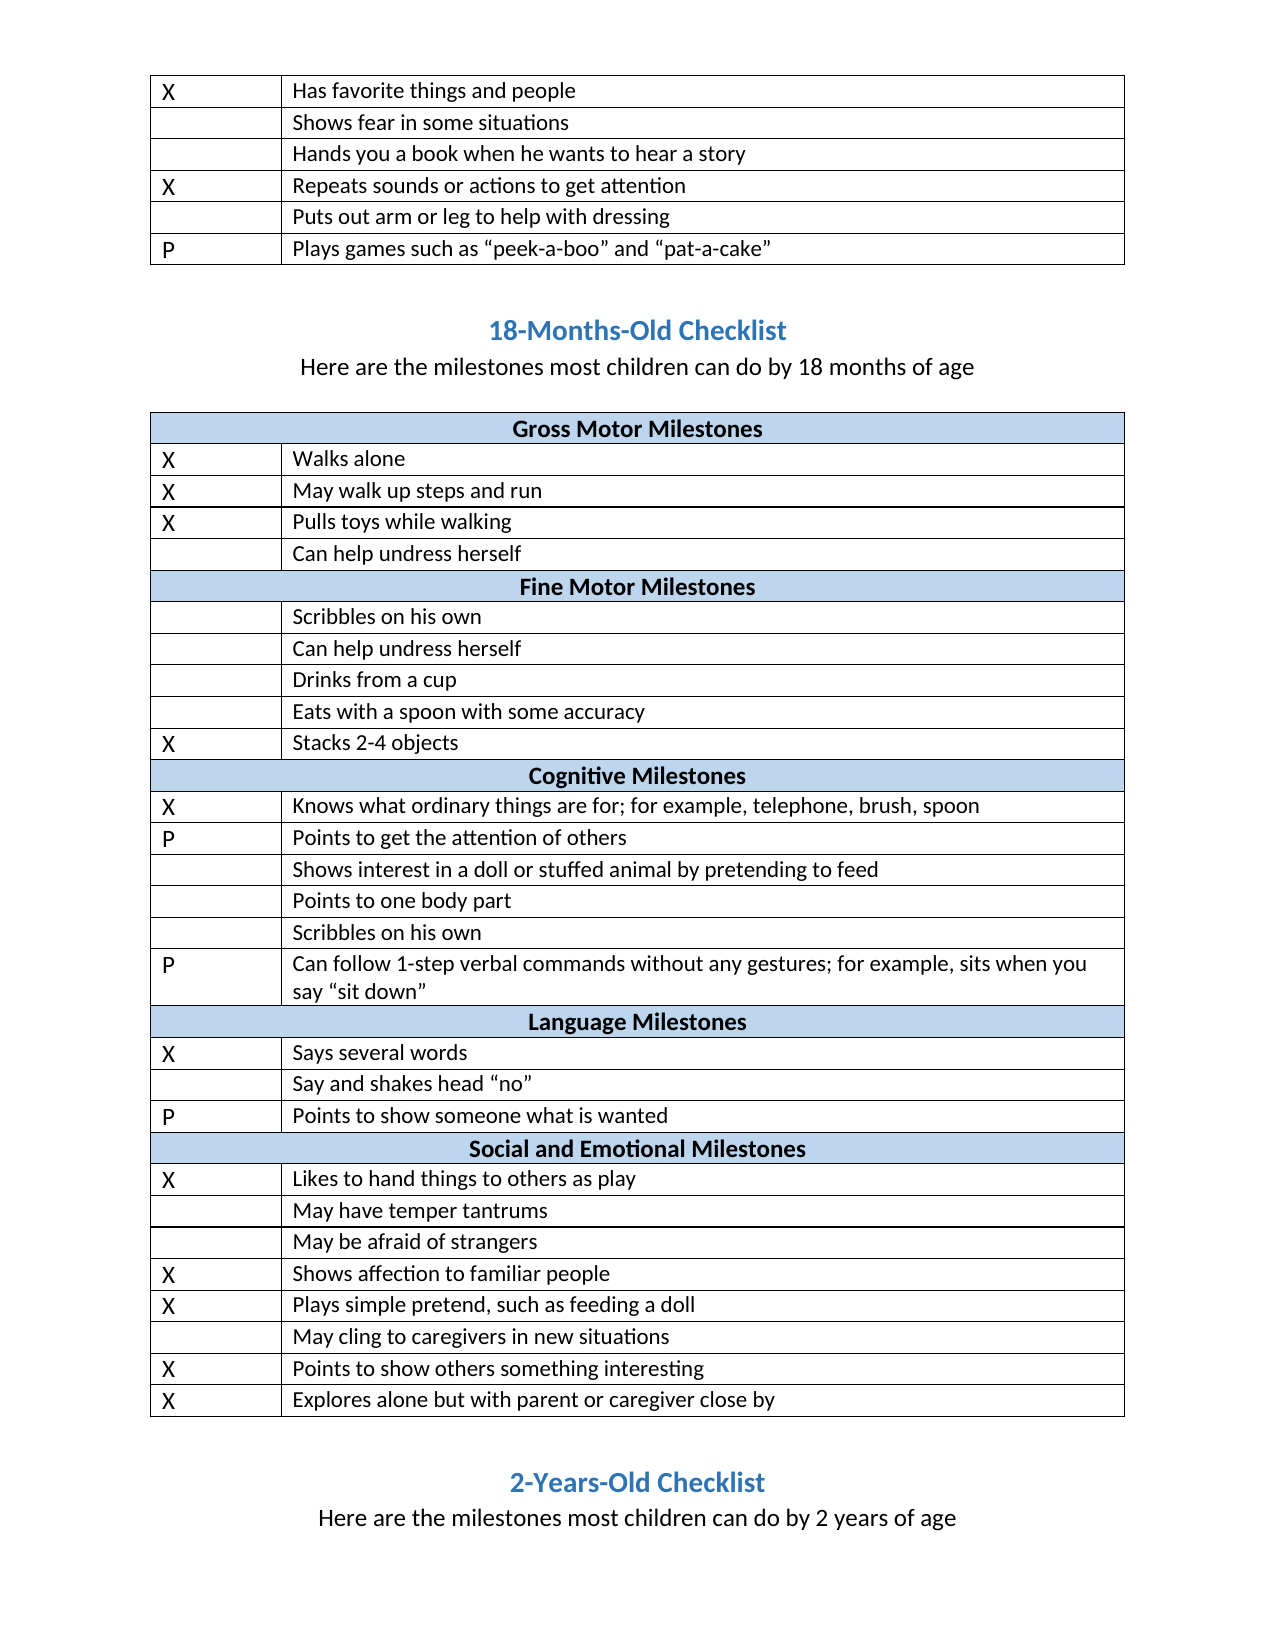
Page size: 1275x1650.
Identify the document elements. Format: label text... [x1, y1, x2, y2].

table_cell Points to show someone what is wanted [282, 1101, 1124, 1132]
table_cell P [151, 234, 281, 264]
table_cell Points to get the attention of others [282, 823, 1124, 854]
table_cell [151, 1070, 281, 1100]
table_cell P [151, 823, 281, 854]
table_cell Scribbles on his own [282, 918, 1124, 948]
table_cell Eats with a spoon with some accuracy [282, 697, 1124, 727]
table_cell [151, 1322, 281, 1353]
table_cell [151, 634, 281, 664]
table_cell Has favorite things and people [282, 76, 1124, 107]
table_cell Pulls toys while walking [282, 508, 1124, 538]
table_cell X [151, 1038, 281, 1068]
table_cell Shows interest in a doll or stuffed animal by pretending to feed [282, 855, 1124, 885]
subtitle 18-Months-Old Checklist [75, 312, 1200, 348]
table_cell Cognitive Milestones [151, 760, 1124, 791]
table_cell Knows what ordinary things are for; for example, telephone, brush, spoon [282, 792, 1124, 822]
table_cell Hands you a book when he wants to hear a story [282, 139, 1124, 170]
table_cell Social and Emotional Milestones [151, 1133, 1124, 1163]
table_cell May be afraid of strangers [282, 1228, 1124, 1258]
table_cell Walks alone [282, 444, 1124, 475]
table_cell Plays games such as “peek-a-boo” and “pat-a-cake” [282, 234, 1124, 264]
table_cell X [151, 1385, 281, 1416]
table_cell May have temper tantrums [282, 1196, 1124, 1226]
table_cell [151, 665, 281, 696]
table_cell X [151, 1259, 281, 1289]
table_cell [151, 855, 281, 885]
table_cell Points to one body part [282, 886, 1124, 917]
table_cell [151, 886, 281, 917]
table_cell Can help undress herself [282, 539, 1124, 569]
table_cell [151, 1196, 281, 1226]
table_cell [151, 918, 281, 948]
table_cell [151, 539, 281, 569]
table_cell Scribbles on his own [282, 602, 1124, 633]
table_cell [151, 1228, 281, 1258]
table_cell Stacks 2-4 objects [282, 729, 1124, 759]
table_cell Can follow 1-step verbal commands without any gestures; for example, sits when you say “sit down” [282, 949, 1124, 1005]
table_cell Fine Motor Milestones [151, 571, 1124, 601]
table_cell Drinks from a cup [282, 665, 1124, 696]
table_cell X [151, 508, 281, 538]
text Here are the milestones most children can do by 18 months of age [75, 351, 1200, 381]
text Here are the milestones most children can do by 2 years of age [75, 1502, 1200, 1533]
table_cell Repeats sounds or actions to get attention [282, 171, 1124, 201]
table_cell X [151, 171, 281, 201]
table_cell X [151, 1291, 281, 1321]
table_cell Explores alone but with parent or caregiver close by [282, 1385, 1124, 1416]
table_cell P [151, 1101, 281, 1132]
table_cell X [151, 476, 281, 506]
table_cell [151, 697, 281, 727]
table_cell [151, 602, 281, 633]
table_cell Points to show others something interesting [282, 1354, 1124, 1384]
table_cell [151, 108, 281, 138]
table_cell Plays simple pretend, such as feeding a doll [282, 1291, 1124, 1321]
table_cell X [151, 444, 281, 475]
table_cell Puts out arm or leg to help with dressing [282, 202, 1124, 233]
table_cell P [151, 949, 281, 1005]
table_cell X [151, 792, 281, 822]
table_cell [151, 139, 281, 170]
table_cell [151, 202, 281, 233]
table_cell Language Milestones [151, 1006, 1124, 1037]
table_cell Can help undress herself [282, 634, 1124, 664]
table_header Gross Motor Milestones [151, 413, 1124, 443]
table_cell X [151, 729, 281, 759]
table_cell May walk up steps and run [282, 476, 1124, 506]
table_cell X [151, 1354, 281, 1384]
subtitle 2-Years-Old Checklist [75, 1464, 1200, 1499]
table_cell Likes to hand things to others as play [282, 1164, 1124, 1195]
table_cell Says several words [282, 1038, 1124, 1068]
table_cell Shows fear in some situations [282, 108, 1124, 138]
table_cell X [151, 76, 281, 107]
table_cell May cling to caregivers in new situations [282, 1322, 1124, 1353]
table_cell X [151, 1164, 281, 1195]
table_cell Say and shakes head “no” [282, 1070, 1124, 1100]
table_cell Shows affection to familiar people [282, 1259, 1124, 1289]
